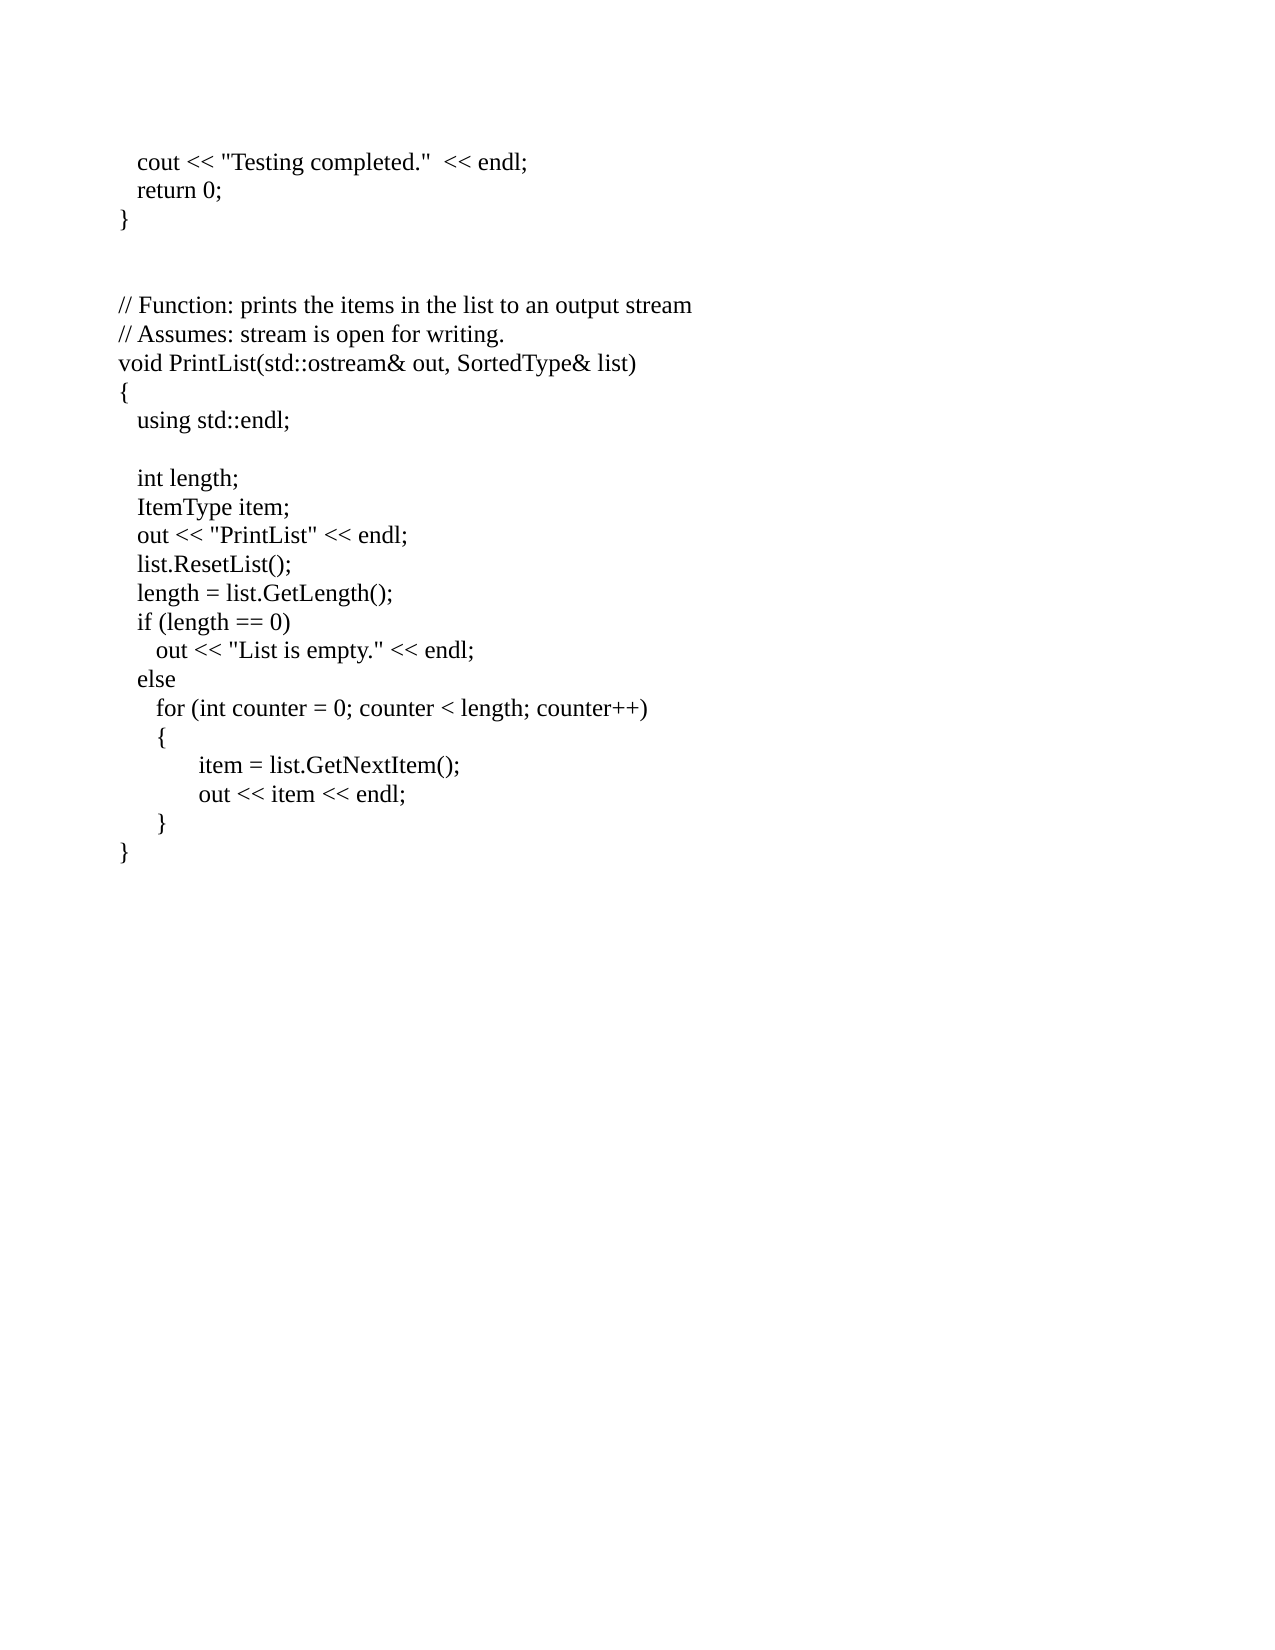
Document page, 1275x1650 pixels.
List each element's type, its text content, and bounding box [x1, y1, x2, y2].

text cout << "Testing completed." << endl; [118, 147, 1157, 176]
text if (length == 0) [118, 607, 1157, 636]
text } [118, 808, 1157, 837]
text } [118, 204, 1157, 233]
text item = list.GetNextItem(); [118, 751, 1157, 779]
text int length; [118, 463, 1157, 492]
text ItemType item; [118, 492, 1157, 521]
text list.ResetList(); [118, 549, 1157, 578]
text out << "PrintList" << endl; [118, 521, 1157, 549]
text // Function: prints the items in the list to an output stream [118, 291, 1157, 319]
text out << "List is empty." << endl; [118, 636, 1157, 664]
text } [118, 837, 1157, 866]
text void PrintList(std::ostream& out, SortedType& list) [118, 348, 1157, 377]
text for (int counter = 0; counter < length; counter++) [118, 693, 1157, 722]
text // Assumes: stream is open for writing. [118, 319, 1157, 348]
text { [118, 377, 1157, 406]
text using std::endl; [118, 406, 1157, 434]
text out << item << endl; [118, 779, 1157, 808]
text return 0; [118, 176, 1157, 204]
text else [118, 664, 1157, 693]
text { [118, 722, 1157, 751]
text length = list.GetLength(); [118, 578, 1157, 607]
